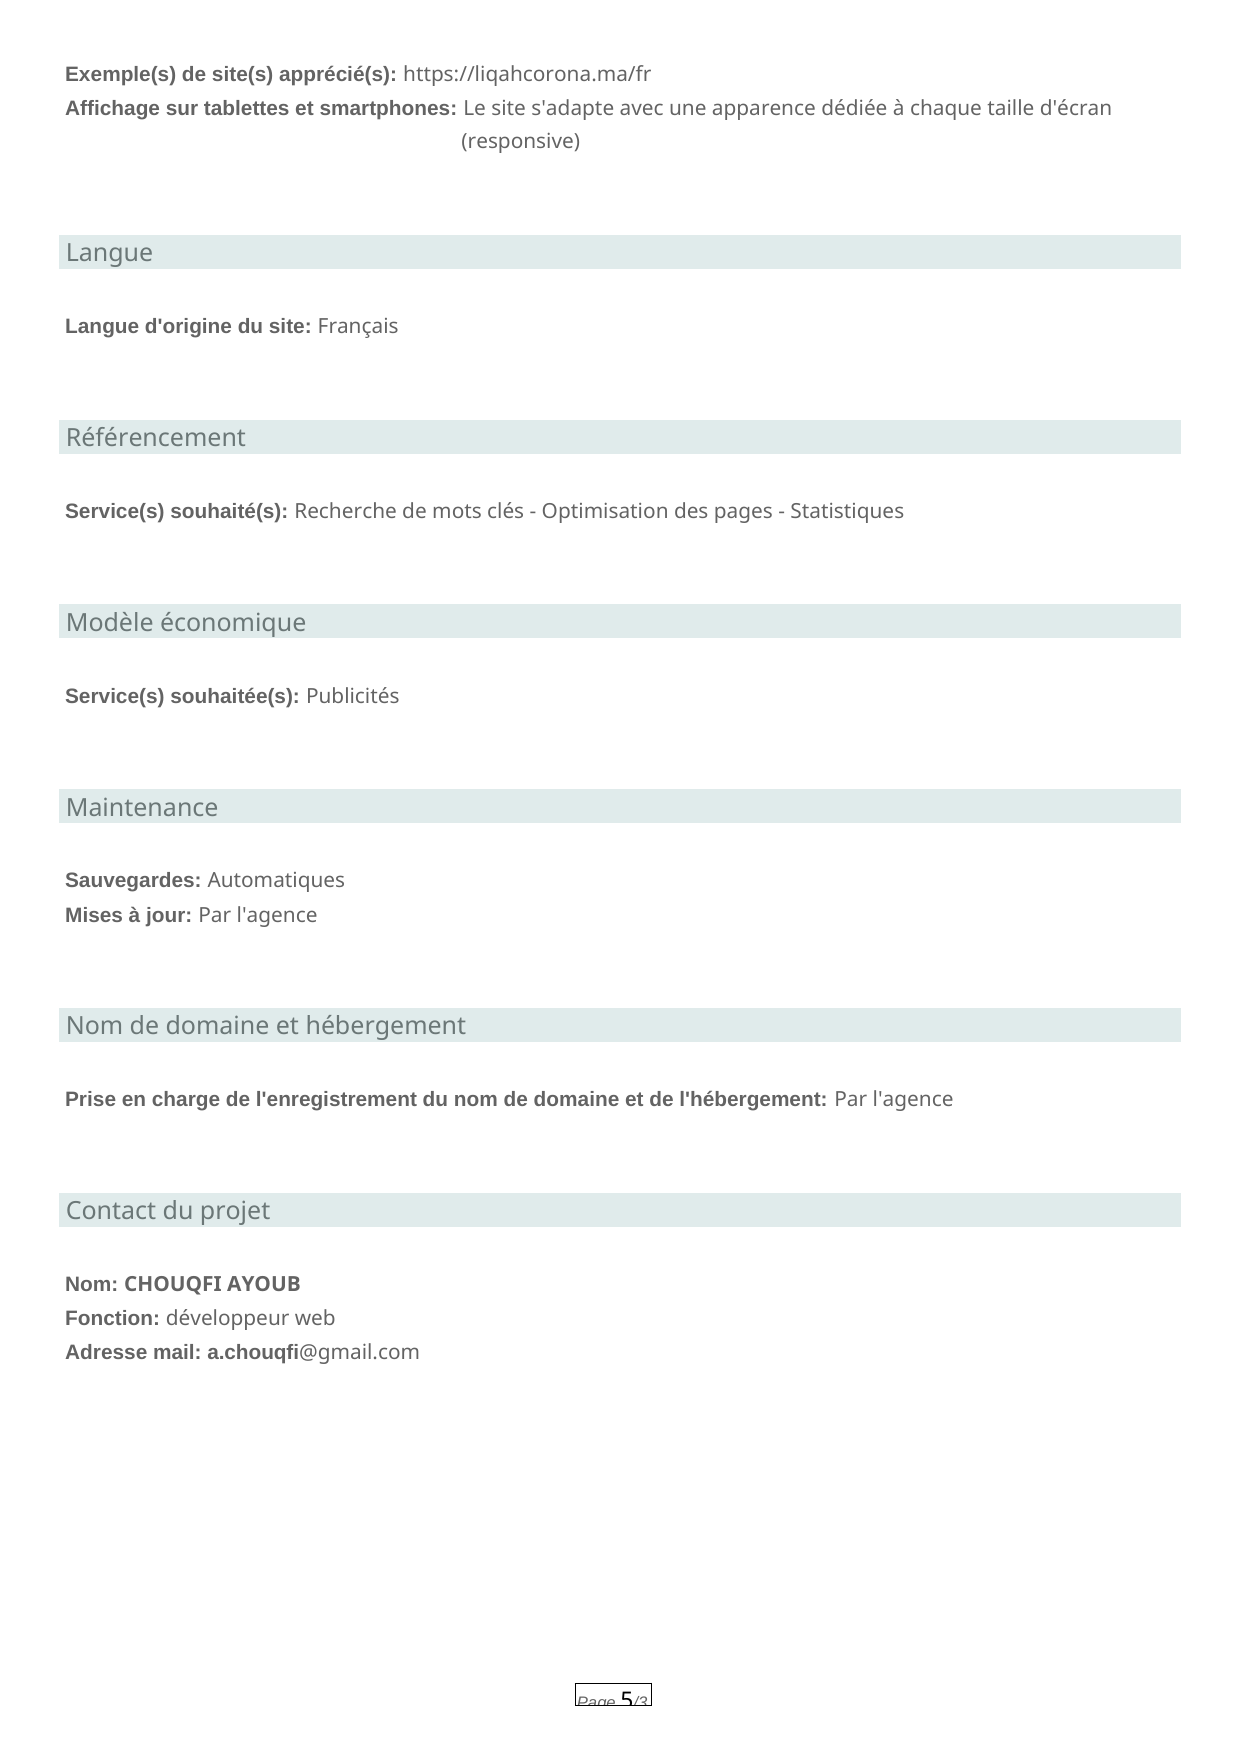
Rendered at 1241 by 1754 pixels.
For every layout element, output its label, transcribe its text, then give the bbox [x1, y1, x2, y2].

text Service(s) souhaitée(s): Publicités [65, 681, 1192, 709]
text Adresse mail: a.chouqfi@gmail.com [65, 1337, 1192, 1366]
text Langue d'origine du site: Français [65, 312, 1192, 340]
subtitle Maintenance [59, 789, 1192, 823]
text (responsive) [60, 127, 981, 155]
text Exemple(s) de site(s) apprécié(s): https://liqahcorona.ma/fr [65, 59, 1192, 87]
text Affichage sur tablettes et smartphones: Le site s'adapte avec une apparence dédiée à chaque taille d'écran [65, 93, 1192, 121]
text Fonction: développeur web [65, 1303, 1192, 1332]
text Sauvegardes: Automatiques [65, 866, 1192, 894]
text Mises à jour: Par l'agence [65, 900, 1192, 928]
subtitle Langue [59, 235, 1192, 269]
text Service(s) souhaité(s): Recherche de mots clés - Optimisation des pages - Statistiques [65, 496, 1192, 524]
text Nom: CHOUQFI AYOUB [65, 1269, 1192, 1298]
text Prise en charge de l'enregistrement du nom de domaine et de l'hébergement: Par l'agence [65, 1084, 1192, 1113]
subtitle Modèle économique [59, 604, 1192, 638]
subtitle Contact du projet [59, 1192, 1192, 1227]
subtitle Nom de domaine et hébergement [59, 1008, 1192, 1042]
subtitle Référencement [59, 420, 1192, 454]
